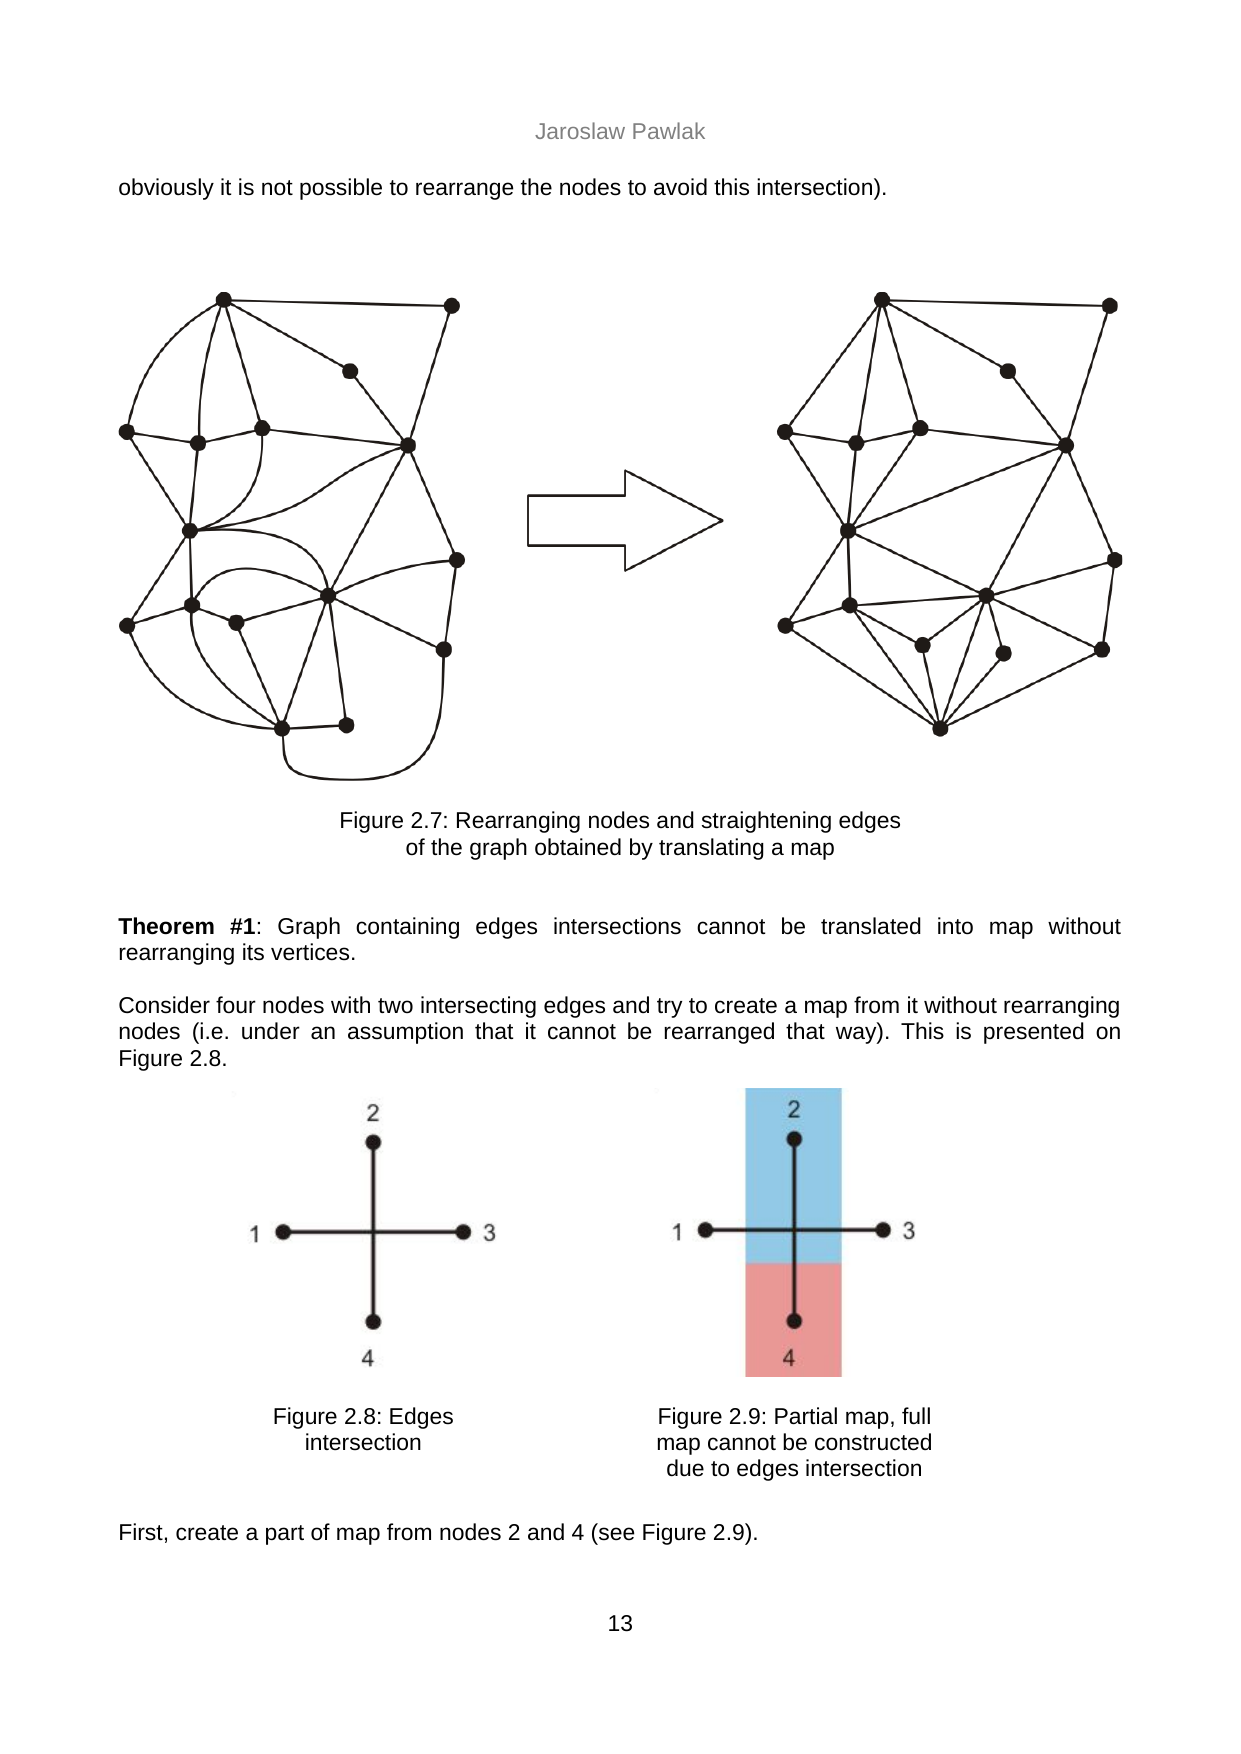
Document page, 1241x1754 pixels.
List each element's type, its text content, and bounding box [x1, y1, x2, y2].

text Figure 2.9: Partial map, full map cannot be constructed due to edges intersection [653, 1377, 935, 1482]
text First, create a part of map from nodes 2 and 4 (see Figure 2.9). [118, 1519, 1122, 1545]
picture [118, 292, 1123, 781]
text Theorem #1: Graph containing edges intersections cannot be translated into map without rearranging its vertices. [118, 913, 1122, 965]
picture [653, 1088, 936, 1377]
text obviously it is not possible to rearrange the nodes to avoid this intersection). [118, 174, 1122, 200]
picture [231, 1091, 517, 1377]
text Consider four nodes with two intersecting edges and try to create a map from it without rearranging nodes (i.e. under an assumption that it cannot be rearranged that way). This is presented on Figure 2.8. [118, 992, 1122, 1071]
text Figure 2.8: Edges intersection [231, 1377, 495, 1455]
text Figure 2.7: Rearranging nodes and straightening edges of the graph obtained by translating a map [118, 781, 1122, 860]
